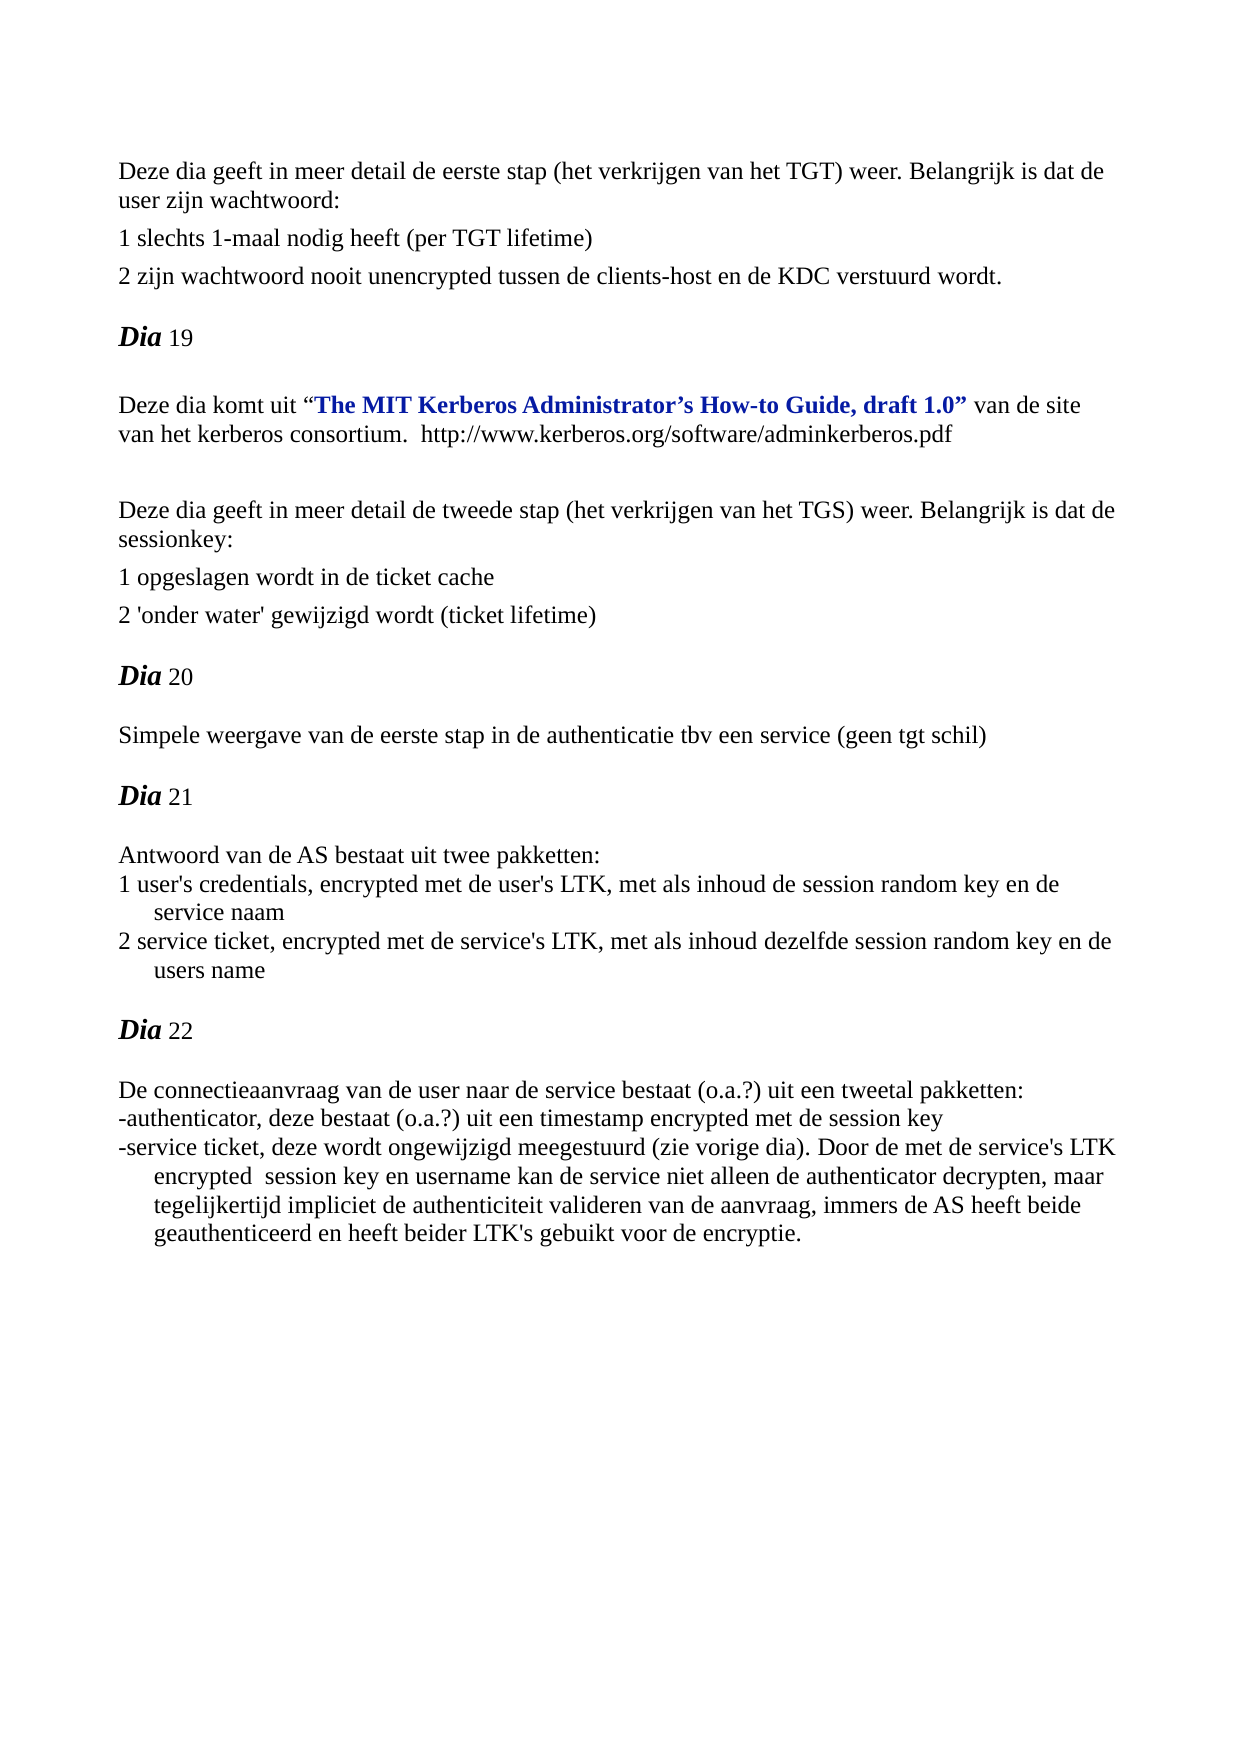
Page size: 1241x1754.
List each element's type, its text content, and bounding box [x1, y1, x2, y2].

text Dia 20 [118, 658, 1122, 691]
text De connectieaanvraag van de user naar de service bestaat (o.a.?) uit een tweetal pakketten: [118, 1075, 1122, 1103]
text 1 user's credentials, encrypted met de user's LTK, met als inhoud de session random key en de service naam [118, 869, 1122, 926]
text Dia 19 [118, 319, 1122, 352]
text Deze dia komt uit “The MIT Kerberos Administrator’s How-to Guide, draft 1.0” van de site van het kerberos consortium. http://www.kerberos.org/software/adminkerberos.pdf [118, 390, 1122, 448]
text Deze dia geeft in meer detail de eerste stap (het verkrijgen van het TGT) weer. Belangrijk is dat de user zijn wachtwoord: [118, 156, 1122, 214]
text -service ticket, deze wordt ongewijzigd meegestuurd (zie vorige dia). Door de met de service's LTK encrypted session key en username kan de service niet alleen de authenticator decrypten, maar tegelijkertijd impliciet de authenticiteit valideren van de aanvraag, immers de AS heeft beide geauthenticeerd en heeft beider LTK's gebuikt voor de encryptie. [118, 1132, 1122, 1247]
text Dia 21 [118, 778, 1122, 811]
text 1 slechts 1-maal nodig heeft (per TGT lifetime) [118, 223, 1122, 252]
text Antwoord van de AS bestaat uit twee pakketten: [118, 840, 1122, 869]
text 2 'onder water' gewijzigd wordt (ticket lifetime) [118, 600, 1122, 629]
text -authenticator, deze bestaat (o.a.?) uit een timestamp encrypted met de session key [118, 1103, 1122, 1132]
text Deze dia geeft in meer detail de tweede stap (het verkrijgen van het TGS) weer. Belangrijk is dat de sessionkey: [118, 495, 1122, 553]
text 2 service ticket, encrypted met de service's LTK, met als inhoud dezelfde session random key en de users name [118, 926, 1122, 984]
text 1 opgeslagen wordt in de ticket cache [118, 562, 1122, 591]
text Simpele weergave van de eerste stap in de authenticatie tbv een service (geen tgt schil) [118, 720, 1122, 749]
text Dia 22 [118, 1012, 1122, 1046]
text 2 zijn wachtwoord nooit unencrypted tussen de clients-host en de KDC verstuurd wordt. [118, 261, 1122, 290]
